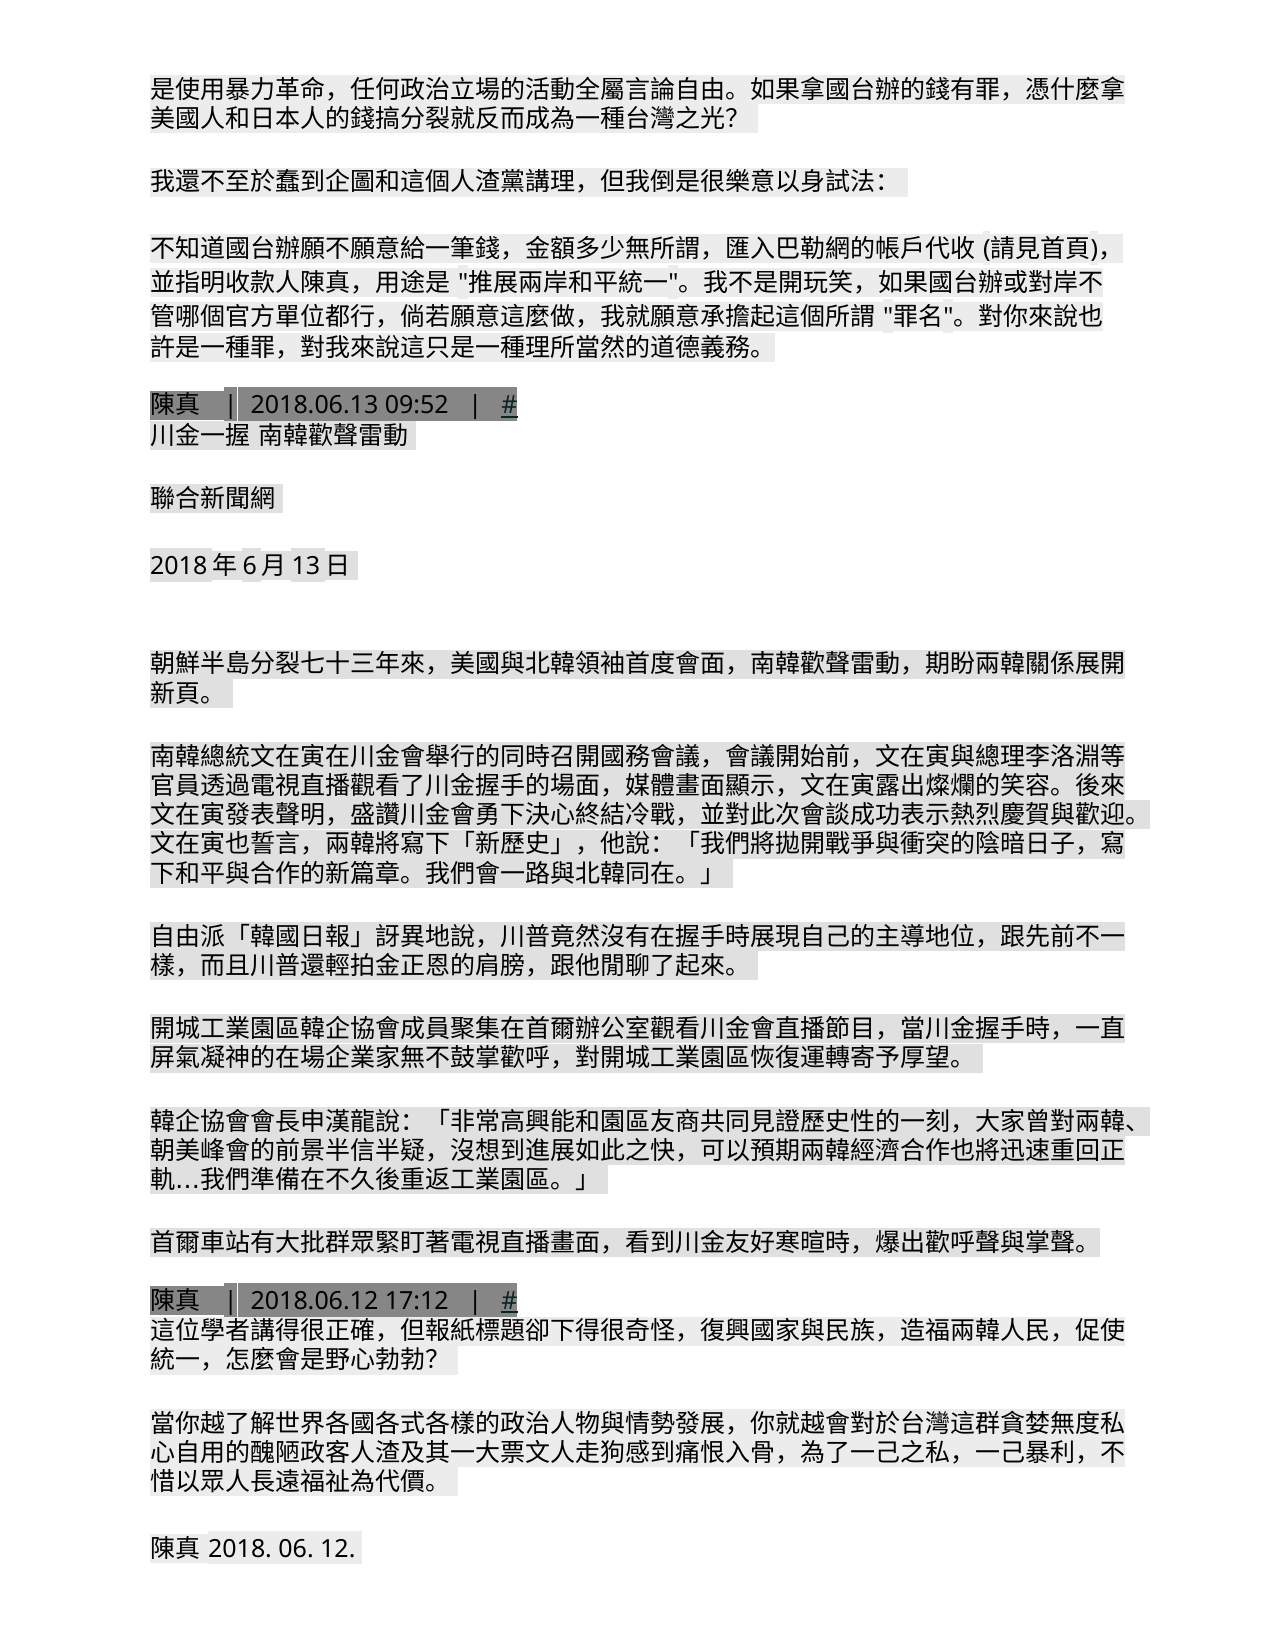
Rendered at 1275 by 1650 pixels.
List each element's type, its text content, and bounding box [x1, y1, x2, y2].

text 懇請國台辦資助推展和平統一大業 (一) 陳真 2018. 06. 15. 吾友柏楊先生寫文章，在講到人事之荒謬時，常說 "比廉價小說還誇張"。年過半百，我亦常有此感，人性之乖張無度，使得現實似乎總是比戲裏的世界還更加戲劇化而令人難以置信。剛才看新聞，看到王炳忠父子、侯漢廷與林明正等人被以所謂國安法之共諜罪起訴，光看了新聞第一段，我就頭暈了，今夕何夕？難道我是在做夢？ 我是在 "聚眾抗爭乃唯一死刑罪" 之戒嚴令底下，參與1986年519綠色行動反戒嚴抗爭的唯一一位學生，要不是當初是我舉起那幅冒犯天條、寫著 "反戒嚴、抗蔣家" 的白布條，要不是有當年影像為證，我看連我這筆最基本的歷史事實都會被整個抹滅。 當年的國民黨廢除戒嚴令之際，趕緊通過了換湯不換藥的國安法，黨外人士為此持續抗爭數年之久。當年的民進黨亦整天高喊 "惡法非法"，亦即國安法既然是一部傷害人權與言論自由的惡法，人民就沒有遵守此一法律的必要。我真沒想到，32年後，卻是由這個充斥貪婪人渣歹徒的民進黨來執行這部惡法。 不過，人渣黨之詐騙與邪惡本質豈是一種新鮮事？講一套做一套從來就是這群綠色人渣的本性，根本不足為奇。讓我感到極端不可思議的並不是這樣一種詐騙與橫行無阻，而是起訴書裏頭的四個字："遠望雜誌"。你知道什麼是遠望雜誌嗎？你知道誰是陳其昌嗎？你知道誰是林書揚、陳明忠與吳榮元等等等嗎？我猜，知道這些人與事者，全台灣恐怕找不到幾個人。 八零年代初期，我剛上大學時，陳明忠還在坐牢。我去過他家兩次，訪問過他太太，寫過一篇有關陳明忠的報導，我還把它製作成傳單在街頭散發。關於上述這些人，別說一篇報導，就算寫成好幾本書，也沒法把他們的事蹟寫完。不可思議的是：台灣人不管政治立場紅藍綠，竟然都對他們一無所知，但是卻對鄭南榕或更早的蔣渭水耳熟能詳，簡直就是如雷貫耳。可是，如果你知道蔣渭水，知道民眾黨，怎麼可能不知道陳其昌？那就好像如果你知道卡斯楚，怎麼可能不知道切格瓦拉？難道你還看不出來，你其實是生活在一個所有所謂 "歷史" 其實完全經過大量捏造與虛構、誇大、篩選、抹滅與渲染的洗腦世界？ 我不知道如果透過google，到底能找到以上這些人的多少資料？恐怕少之又少。而我也不想以一種掛一漏萬的方式去呈現，只能說，各位不妨自己想辦法紮紮實實去做點功課，也許你就能明白我的驚訝從何而來。我之所以提到陳其昌是因為，"遠望雜誌" 就是陳其昌等人所創辦，至今至少有30年了吧。這些奉獻一生的前輩，血淚斑斑，飽受黑牢與酷刑。但是，這個理當罪該萬死的人渣黨所操控的所謂司法體系，卻居然說王炳忠等等幾個年輕人，接受國台辦某某趙姓官員的錢，負責主持 "遠望雜誌"，企圖藉以影響台灣的年輕人。一個案子居然能鬼扯、兒戲到這種地步，除了一個恨字，我實在不知道還能說什麼。 除了遠望雜誌，起訴書還說王炳忠等人並接受國台辦資助，成立 "燎原新聞網 " 以及一個台大的學生社團叫做 "中華復興社"，鬼扯什麼給該網站按一個讚，就能獲得幾千元獎金，如果願意出來見面談心聊國家大事者，獎金五萬，真是完全胡扯一通；甚至還說什麼已經約出來談心者 "高達 90多人"。 "燎原新聞網 " 始終只有小貓兩三隻，根本沒幾個讀者。國台辦若真要資助，也該資助讀者遍布世界各地的巴勒網才對不是嗎？二十年來，光是想約我出去談心的媒體、團體或讀者粉絲們成百上千，何只90幾人？ 我不知道國台辦有沒有資助王炳忠等人，就算有，那又怎麼樣？人渣黨向來主張：只要不是使用暴力革命，任何政治立場的活動全屬言論自由。如果拿國台辦的錢有罪，憑什麼拿美國人和日本人的錢搞分裂就反而成為一種台灣之光？ 我還不至於蠢到企圖和這個人渣黨講理，但我倒是很樂意以身試法： 不知道國台辦願不願意給一筆錢，金額多少無所謂，匯入巴勒網的帳戶代收 (請見首頁)，並指明收款人陳真，用途是 "推展兩岸和平統一"。我不是開玩笑，如果國台辦或對岸不管哪個官方單位都行，倘若願意這麼做，我就願意承擔起這個所謂 "罪名"。對你來說也許是一種罪，對我來說這只是一種理所當然的道德義務。 [150, 75, 1125, 362]
text 川金一握 南韓歡聲雷動 聯合新聞網 2018年6月13日 朝鮮半島分裂七十三年來，美國與北韓領袖首度會面，南韓歡聲雷動，期盼兩韓關係展開新頁。 南韓總統文在寅在川金會舉行的同時召開國務會議，會議開始前，文在寅與總理李洛淵等官員透過電視直播觀看了川金握手的場面，媒體畫面顯示，文在寅露出燦爛的笑容。後來文在寅發表聲明，盛讚川金會勇下決心終結冷戰，並對此次會談成功表示熱烈慶賀與歡迎。文在寅也誓言，兩韓將寫下「新歷史」，他說：「我們將拋開戰爭與衝突的陰暗日子，寫下和平與合作的新篇章。我們會一路與北韓同在。」 自由派「韓國日報」訝異地說，川普竟然沒有在握手時展現自己的主導地位，跟先前不一樣，而且川普還輕拍金正恩的肩膀，跟他閒聊了起來。 開城工業園區韓企協會成員聚集在首爾辦公室觀看川金會直播節目，當川金握手時，一直屏氣凝神的在場企業家無不鼓掌歡呼，對開城工業園區恢復運轉寄予厚望。 韓企協會會長申漢龍說：「非常高興能和園區友商共同見證歷史性的一刻，大家曾對兩韓、朝美峰會的前景半信半疑，沒想到進展如此之快，可以預期兩韓經濟合作也將迅速重回正軌…我們準備在不久後重返工業園區。」 首爾車站有大批群眾緊盯著電視直播畫面，看到川金友好寒暄時，爆出歡呼聲與掌聲。 [150, 421, 1125, 1257]
text 陳真 | 2018.06.13 09:52 | # [150, 387, 1125, 421]
text 這位學者講得很正確，但報紙標題卻下得很奇怪，復興國家與民族，造福兩韓人民，促使統一，怎麼會是野心勃勃？ 當你越了解世界各國各式各樣的政治人物與情勢發展，你就越會對於台灣這群貪婪無度私心自用的醜陋政客人渣及其一大票文人走狗感到痛恨入骨，為了一己之私，一己暴利，不惜以眾人長遠福祉為代價。 陳真 2018. 06. 12. =============== 德專家：金正恩野心勃勃 目標統一半島 TVBS 2018/06/12 圖／達志影像美聯社 川金會今天登場，德國知名的北韓專家法蘭克認為，金正恩野心勃勃，最終目標是統一朝鮮半島，讓韓國贏得世人尊重。 出身東德的法蘭克（Ruediger Frank），曾在蘇聯和北韓生活，目前在維也納大學任教，台灣日前才出版他的近作《北韓，下一步？！》。 法蘭克接受德國「商報」（Handelsblatt）訪問表示，早從1983年開始，北韓經濟就在中國的指引和扶持下，逐步走向開放。過去一再有人預言北韓即將崩潰，顯然低估北韓的戰略位置和中國對北韓的支持。 從豐富的自然資源、勞工的紀律、堅定的民族主義意識形態和隔著陸地邊界與中國接壤等條件來看，法蘭克認為北韓經濟深具潛力，目前改革腳步放慢，主要原因是金正恩擔心北韓會和戈巴契夫（Mikhail Gorbachev）統治的蘇聯一樣走向混亂。 針對川金會的結果，法蘭克研判，金正恩不可能馬上放棄核武，但可能會用停止導彈測試和允許國際調查員監督核子設備等條件，換取美國在經濟、安全和外交的好處。新加坡峰會只是雙方妥協的開始，未來，美國與北韓將在中國和南韓的協助下，小心翼翼走近。 法蘭克強調，金正恩年輕且野心勃勃，他的終極目標是北韓經濟與南韓平起平坐，完成朝鮮半島統一，讓韓國成為強大的國家，贏得世人尊重。唯有如此，韓國才不用再受死對頭日本擺佈，並在強大的鄰居中國旁保持獨立性。（中央社） [150, 1317, 1125, 1564]
text 陳真 | 2018.06.12 17:12 | # [150, 1282, 1125, 1317]
